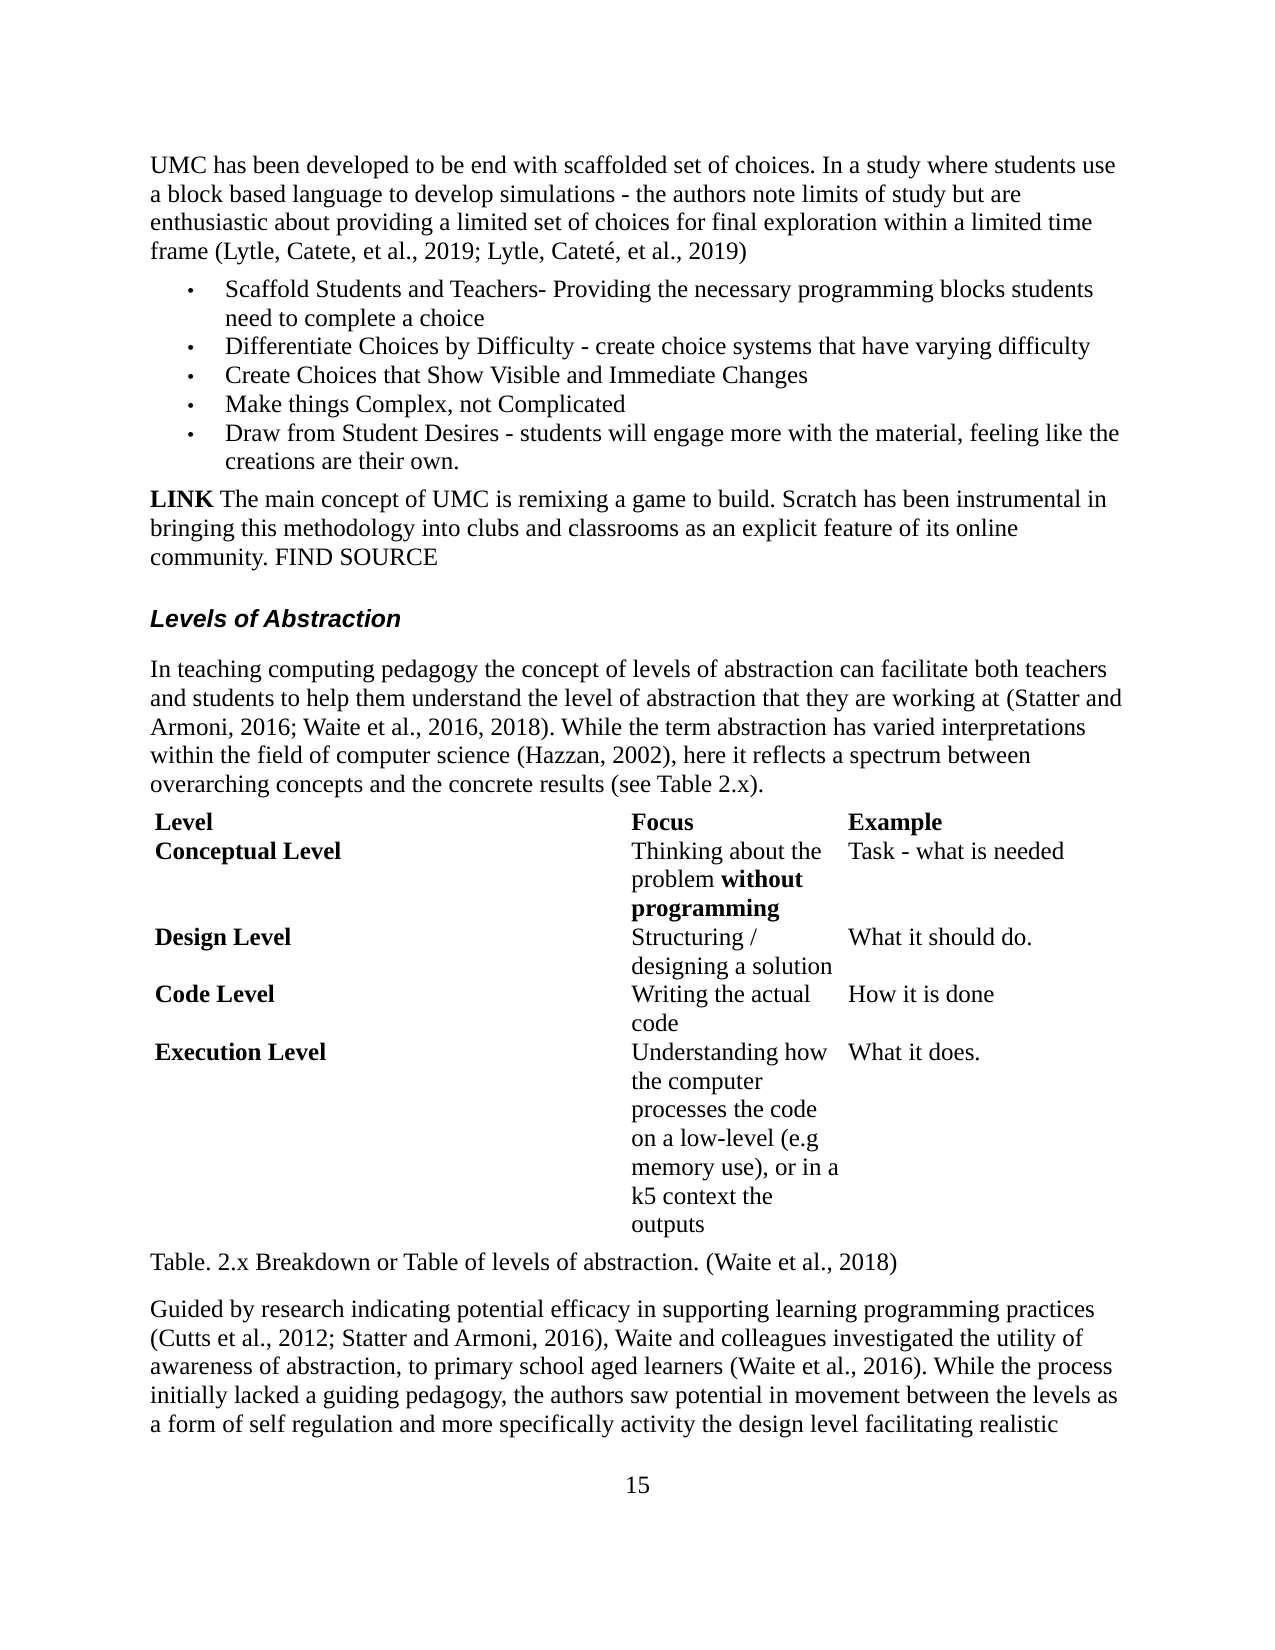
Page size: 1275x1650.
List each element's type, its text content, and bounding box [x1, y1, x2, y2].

subtitle Levels of Abstraction [150, 604, 1125, 633]
table_cell Code Level [150, 980, 627, 1037]
table_cell How it is done [843, 980, 1125, 1037]
list Make things Complex, not Complicated [187, 389, 1125, 418]
table_cell Writing the actual code [627, 980, 843, 1037]
text In teaching computing pedagogy the concept of levels of abstraction can facilitate both teachers and students to help them understand the level of abstraction that they are working at (Statter and Armoni, 2016; Waite et al., 2016, 2018). While the term abstraction has varied interpretations within the field of computer science (Hazzan, 2002), here it reflects a spectrum between overarching concepts and the concrete results (see Table 2.x). [150, 654, 1125, 798]
table_header Level [150, 807, 627, 836]
table_cell Design Level [150, 922, 627, 979]
table_cell Understanding how the computer processes the code on a low-level (e.g memory use), or in a k5 context the outputs [627, 1037, 843, 1238]
text LINK The main concept of UMC is remixing a game to build. Scratch has been instrumental in bringing this methodology into clubs and classrooms as an explicit feature of its online community. FIND SOURCE [150, 484, 1125, 570]
text Table. 2.x Breakdown or Table of levels of abstraction. (Waite et al., 2018) [150, 1247, 1125, 1276]
table_cell Task - what is needed [843, 836, 1125, 922]
table_header Focus [627, 807, 843, 836]
list Differentiate Choices by Difficulty - create choice systems that have varying difficulty [187, 331, 1125, 360]
list Draw from Student Desires - students will engage more with the material, feeling like the creations are their own. [187, 418, 1125, 475]
table_cell Execution Level [150, 1037, 627, 1238]
table_cell What it does. [843, 1037, 1125, 1238]
text Guided by research indicating potential efficacy in supporting learning programming practices (Cutts et al., 2012; Statter and Armoni, 2016), Waite and colleagues investigated the utility of awareness of abstraction, to primary school aged learners (Waite et al., 2016). While the process initially lacked a guiding pedagogy, the authors saw potential in movement between the levels as a form of self regulation and more specifically activity the design level facilitating realistic [150, 1294, 1125, 1438]
table_cell What it should do. [843, 922, 1125, 979]
text UMC has been developed to be end with scaffolded set of choices. In a study where students use a block based language to develop simulations - the authors note limits of study but are enthusiastic about providing a limited set of choices for final exploration within a limited time frame (Lytle, Catete, et al., 2019; Lytle, Cateté, et al., 2019) [150, 150, 1125, 265]
list Create Choices that Show Visible and Immediate Changes [187, 360, 1125, 389]
table_cell Structuring / designing a solution [627, 922, 843, 979]
list Scaffold Students and Teachers- Providing the necessary programming blocks students need to complete a choice [187, 274, 1125, 331]
table_cell Conceptual Level [150, 836, 627, 922]
table_cell Thinking about the problem without programming [627, 836, 843, 922]
table_header Example [843, 807, 1125, 836]
